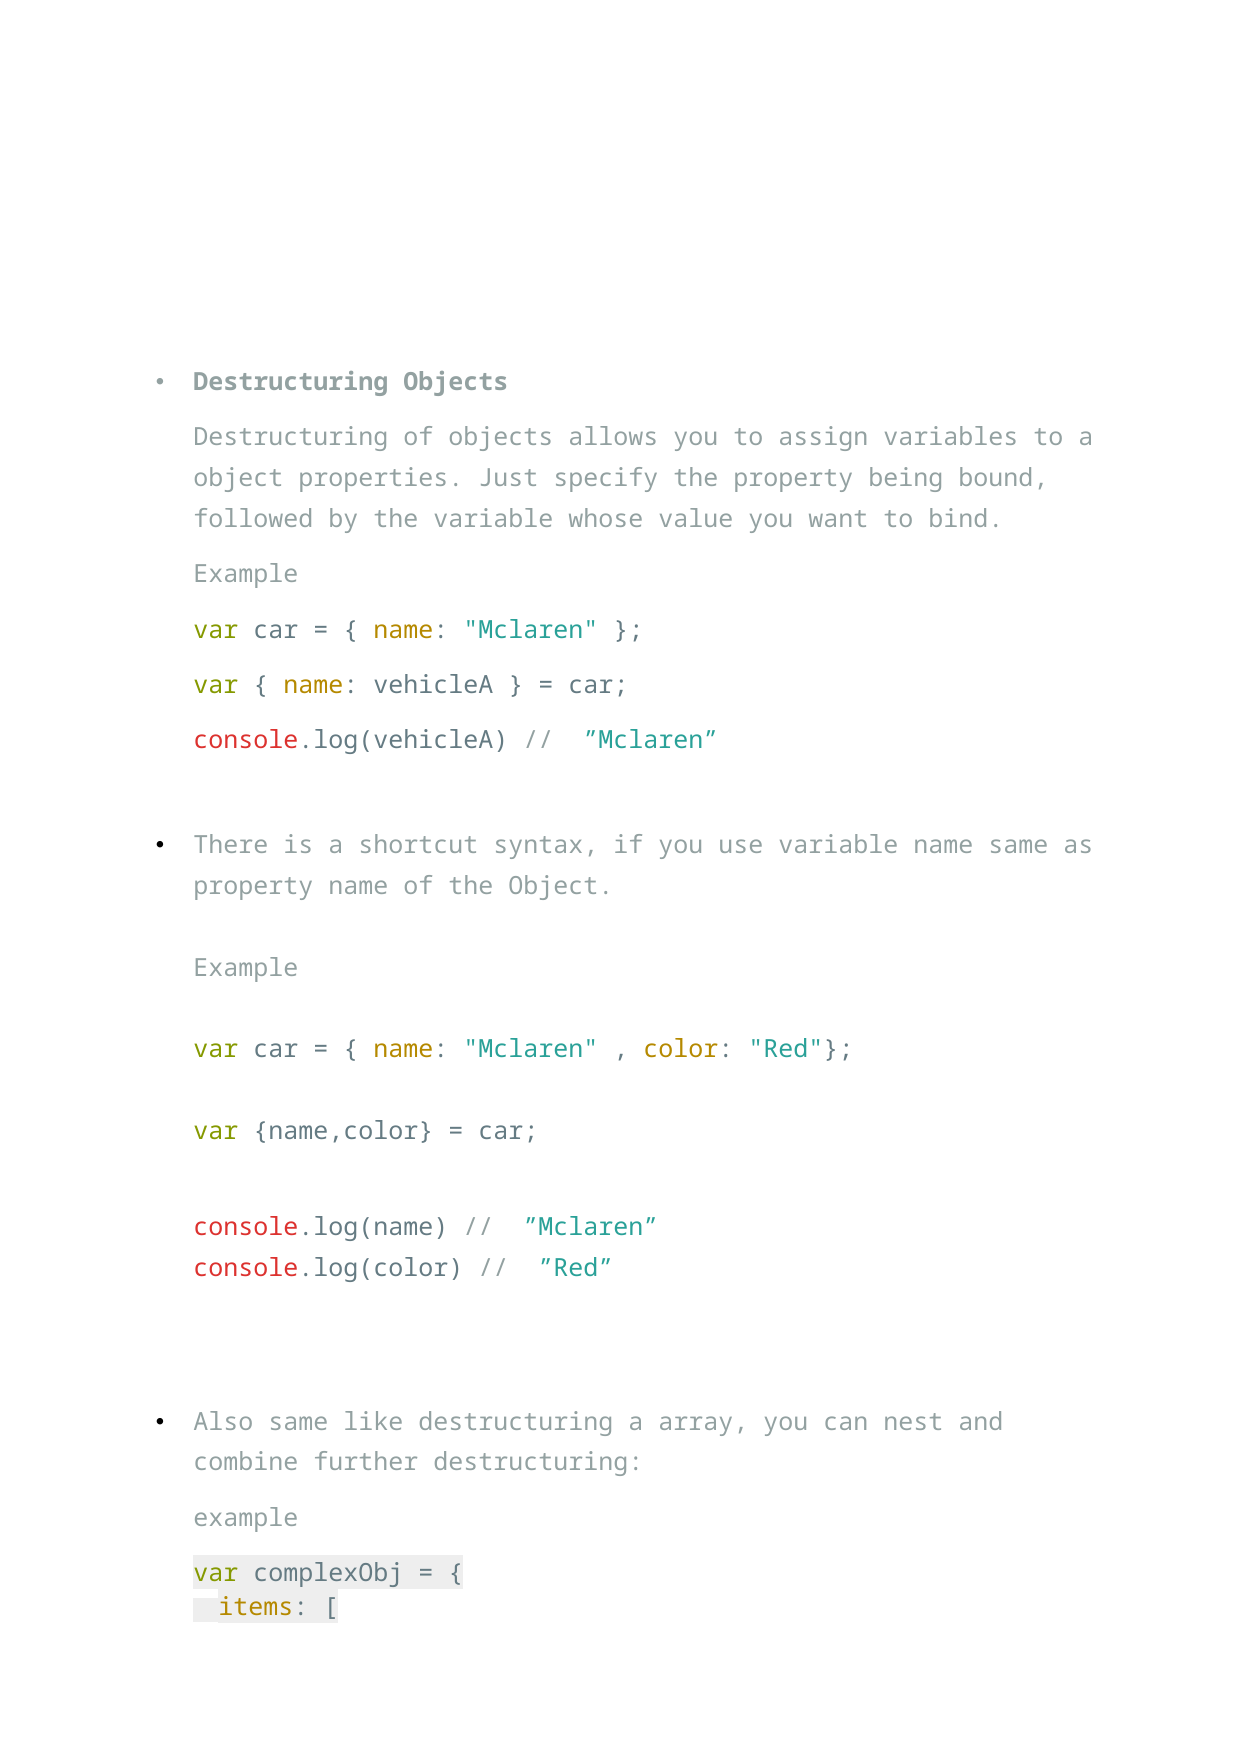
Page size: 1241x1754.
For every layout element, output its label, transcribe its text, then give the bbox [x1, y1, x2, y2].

list Destructuring Objects [156, 363, 1122, 397]
list items: [ [156, 1589, 1122, 1623]
list var car = { name: "Mclaren" }; [156, 611, 1122, 645]
list console.log(vehicleA) // ”Mclaren” [156, 722, 1122, 756]
list Also same like destructuring a array, you can nest and combine further destructuring: [156, 1403, 1122, 1478]
list Destructuring of objects allows you to assign variables to a object properties. Just specify the property being bound, followed by the variable whose value you want to bind. [156, 419, 1122, 534]
list console.log(name) // ”Mclaren” console.log(color) // ”Red” [156, 1168, 1122, 1284]
list var complexObj = { [156, 1555, 1122, 1589]
list var { name: vehicleA } = car; [156, 667, 1122, 701]
list example [156, 1499, 1122, 1533]
list There is a shortcut syntax, if you use variable name same as property name of the Object. Example var car = { name: "Mclaren" , color: "Red"}; var {name,color} = car; [156, 827, 1122, 1147]
list Example [156, 556, 1122, 590]
